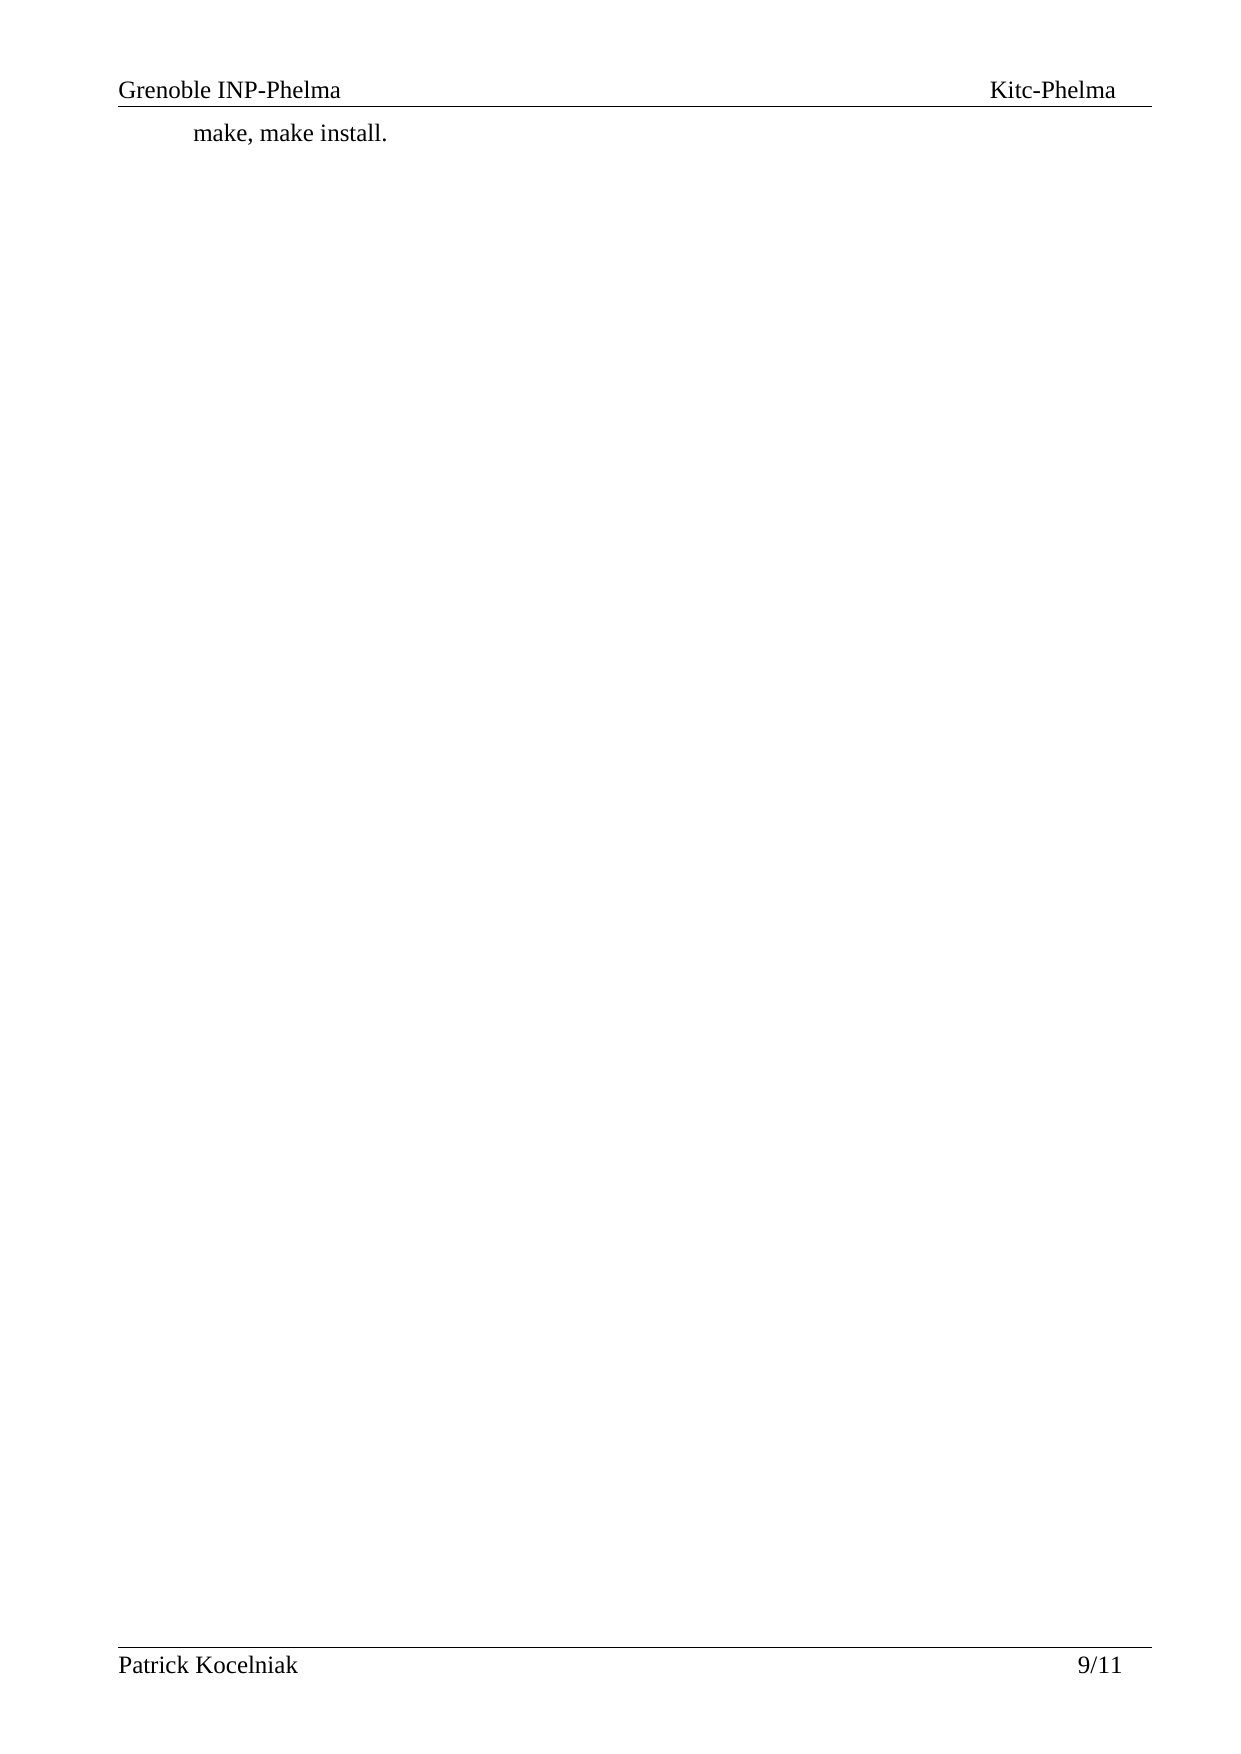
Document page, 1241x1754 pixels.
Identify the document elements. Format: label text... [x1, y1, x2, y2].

list make, make install. [156, 118, 1152, 147]
